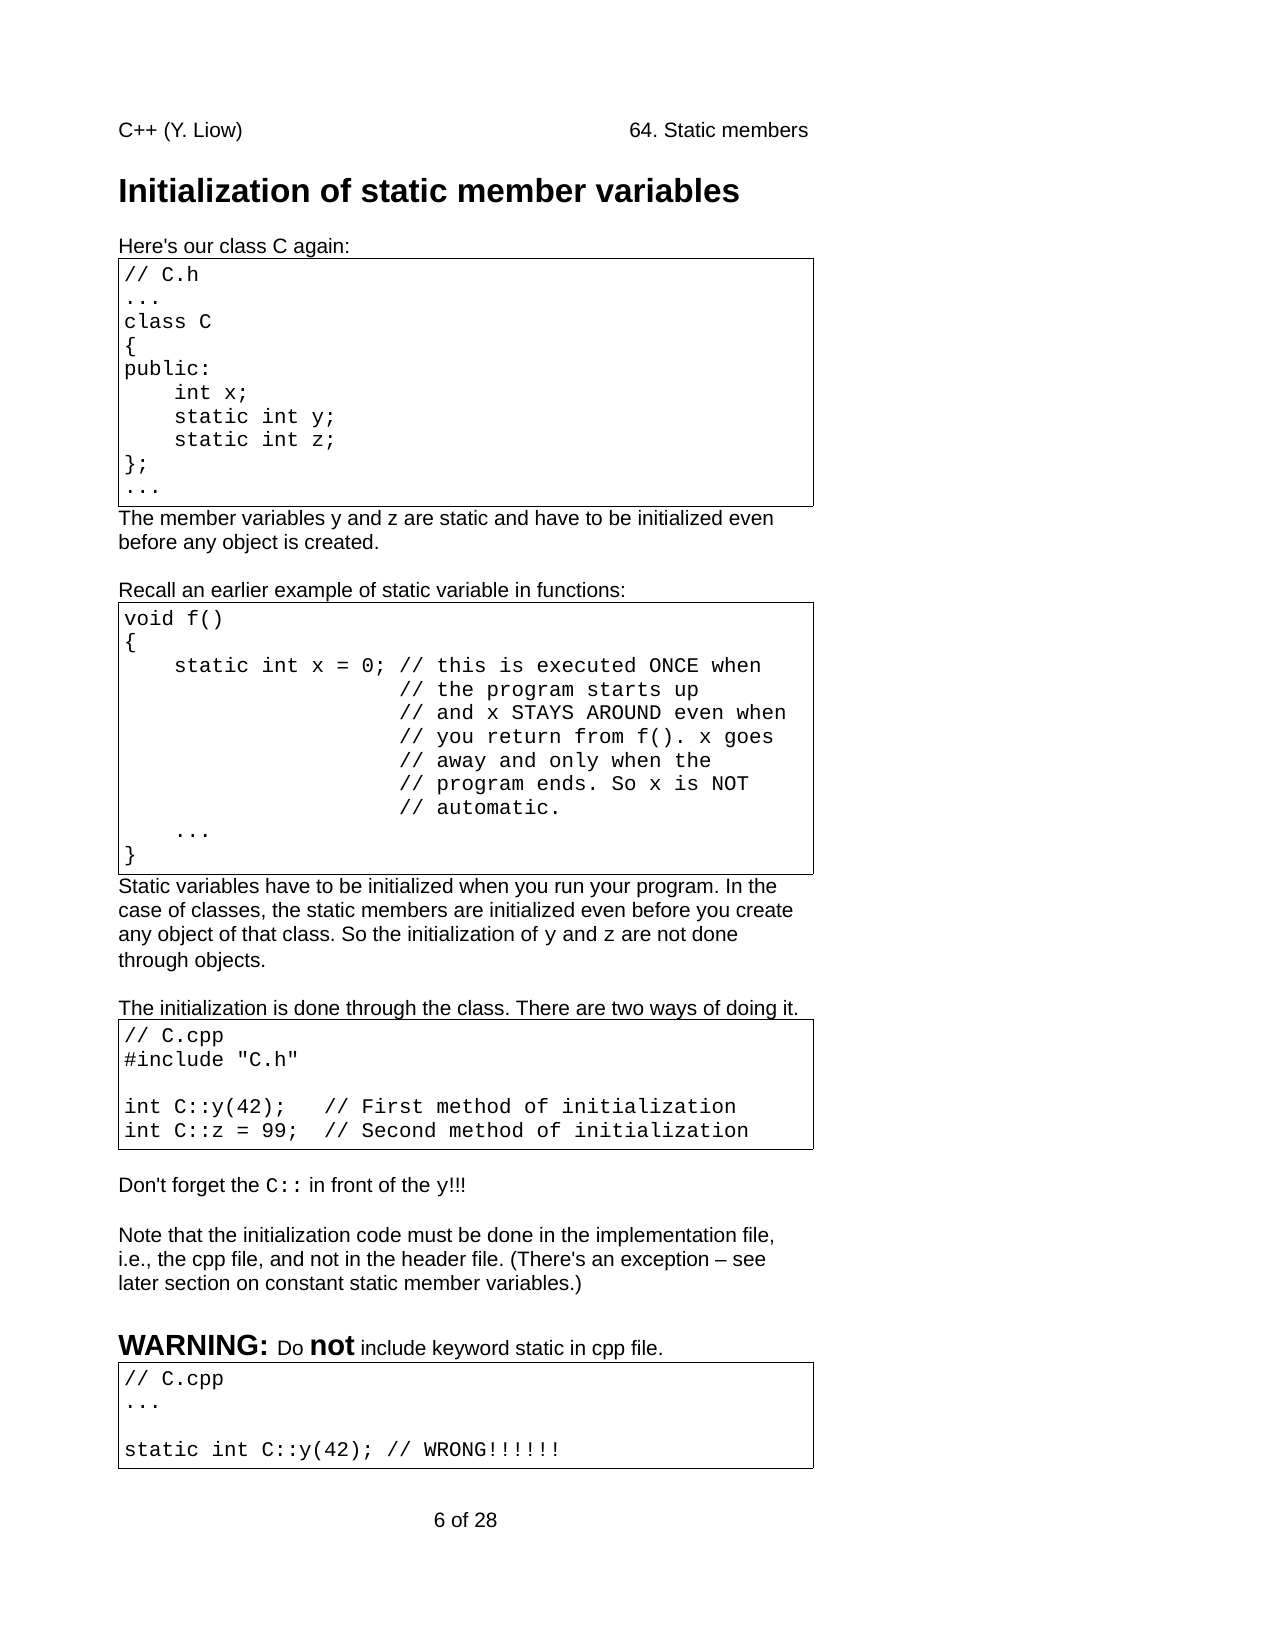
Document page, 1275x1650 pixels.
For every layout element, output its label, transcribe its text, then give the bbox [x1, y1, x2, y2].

text The initialization is done through the class. There are two ways of doing it. [118, 995, 813, 1019]
text Note that the initialization code must be done in the implementation file, i.e., the cpp file, and not in the header file. (There's an exception – see later section on constant static member variables.) [118, 1223, 813, 1295]
text Recall an earlier example of static variable in functions: [118, 578, 813, 602]
table_header void f() { static int x = 0; // this is executed ONCE when // the program starts up // and x STAYS AROUND even when // you return from f(). x goes // away and only when the // program ends. So x is NOT // automatic. ... } [119, 603, 813, 873]
text Here's our class C again: [118, 234, 813, 258]
text WARNING: Do not include keyword static in cpp file. [118, 1328, 813, 1362]
text Static variables have to be initialized when you run your program. In the case of classes, the static members are initialized even before you create any object of that class. So the initialization of y and z are not done through objects. [118, 875, 813, 971]
text Initialization of static member variables [118, 172, 813, 210]
table_header // C.cpp ... static int C::y(42); // WRONG!!!!!! [119, 1363, 813, 1468]
table_header // C.cpp #include "C.h" int C::y(42); // First method of initialization int C::z = 99; // Second method of initialization [119, 1020, 813, 1149]
table_header // C.h ... class C { public: int x; static int y; static int z; }; ... [119, 259, 813, 506]
text The member variables y and z are static and have to be initialized even before any object is created. [118, 507, 813, 554]
text Don't forget the C:: in front of the y!!! [118, 1173, 813, 1199]
